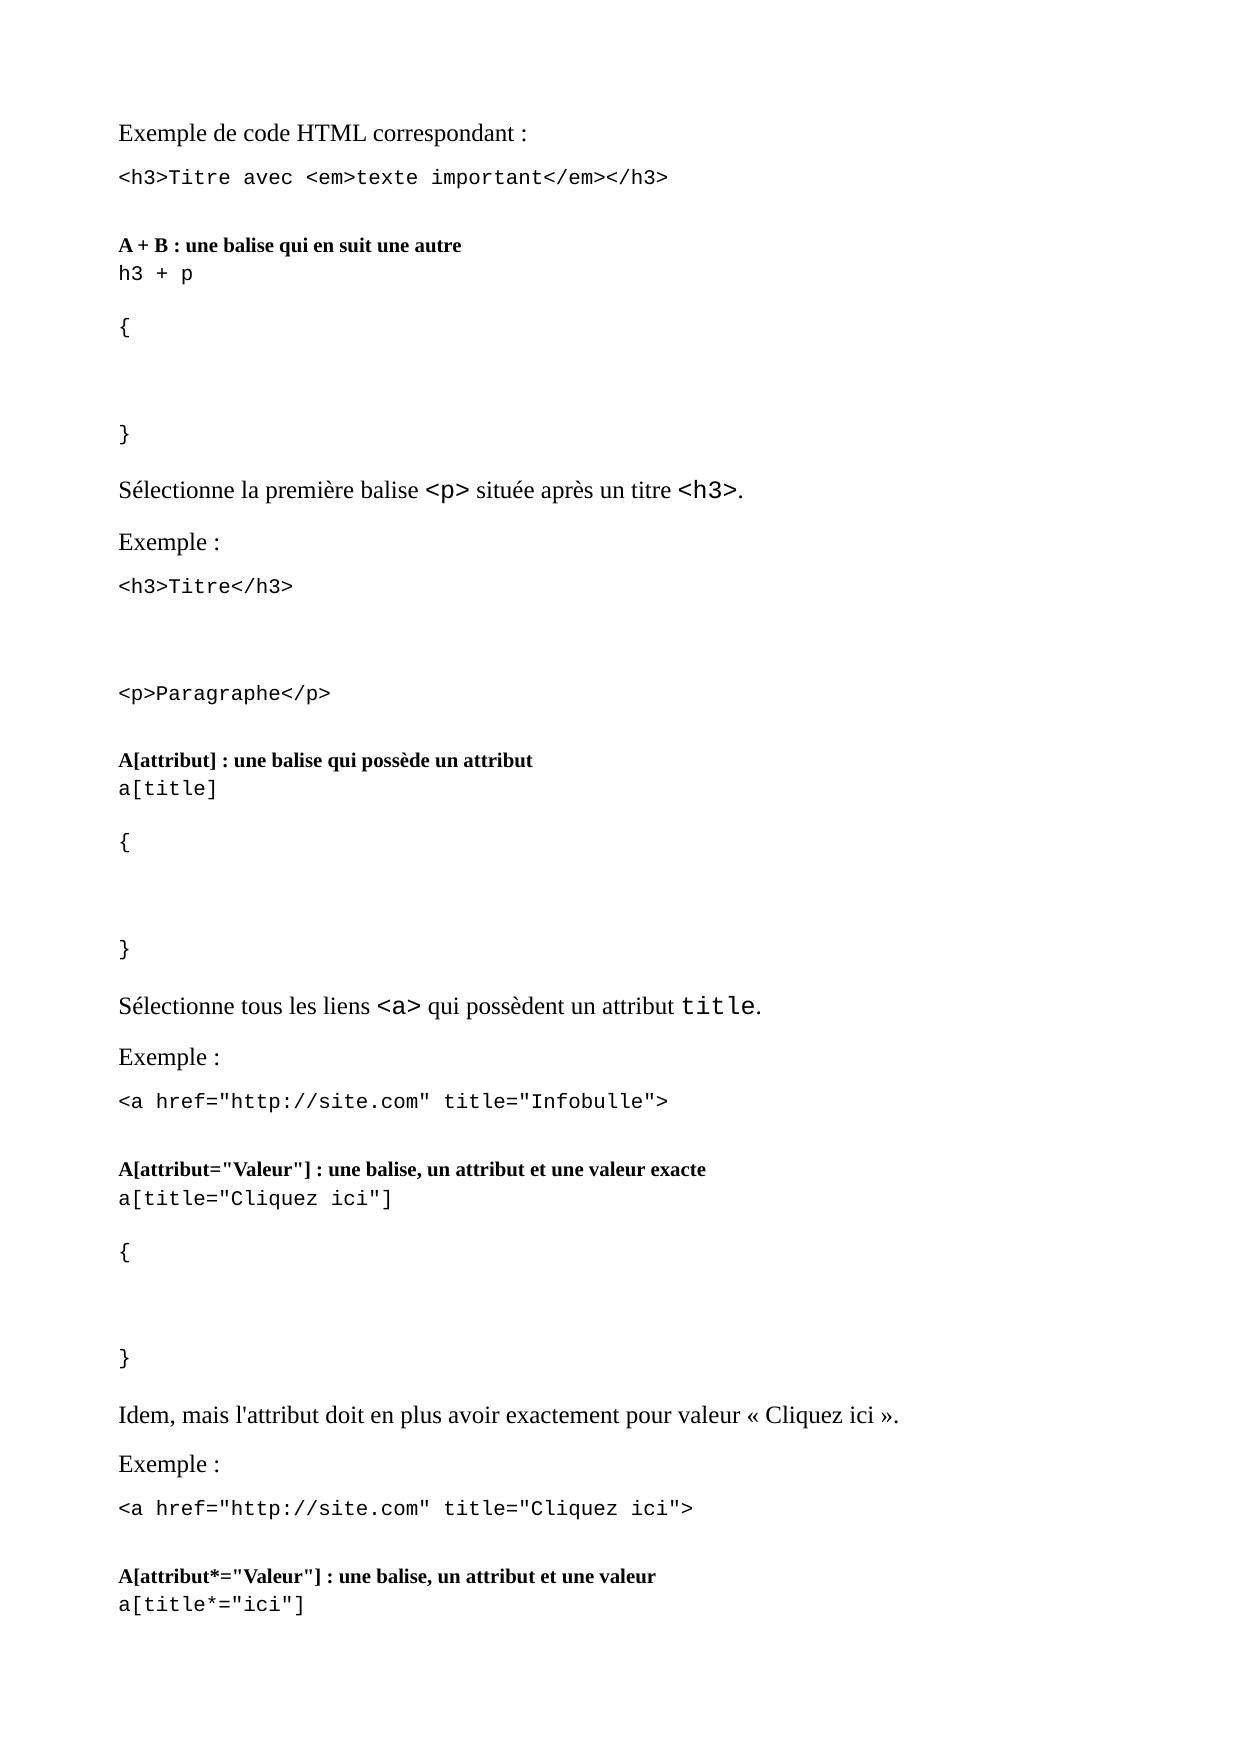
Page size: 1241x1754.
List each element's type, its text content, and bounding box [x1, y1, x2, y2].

text Idem, mais l'attribut doit en plus avoir exactement pour valeur « Cliquez ici ». [118, 1400, 1122, 1429]
text { [118, 316, 1122, 340]
text } [118, 938, 1122, 961]
text a[title*="ici"] [118, 1594, 1122, 1618]
text <h3>Titre avec <em>texte important</em></h3> [118, 167, 1122, 191]
text Exemple : [118, 527, 1122, 556]
text { [118, 832, 1122, 855]
text } [118, 1347, 1122, 1371]
subtitle A[attribut*="Valeur"] : une balise, un attribut et une valeur [118, 1564, 1122, 1588]
text <a href="http://site.com" title="Cliquez ici"> [118, 1498, 1122, 1522]
subtitle A + B : une balise qui en suit une autre [118, 233, 1122, 257]
text <a href="http://site.com" title="Infobulle"> [118, 1092, 1122, 1115]
text Sélectionne la première balise <p> située après un titre <h3>. [118, 476, 1122, 506]
text <h3>Titre</h3> [118, 576, 1122, 600]
text a[title="Cliquez ici"] [118, 1187, 1122, 1211]
text <p>Paragraphe</p> [118, 682, 1122, 706]
subtitle A[attribut="Valeur"] : une balise, un attribut et une valeur exacte [118, 1157, 1122, 1181]
text Exemple de code HTML correspondant : [118, 118, 1122, 147]
text } [118, 422, 1122, 446]
text Sélectionne tous les liens <a> qui possèdent un attribut title. [118, 991, 1122, 1022]
text { [118, 1241, 1122, 1264]
subtitle A[attribut] : une balise qui possède un attribut [118, 748, 1122, 772]
text a[title] [118, 778, 1122, 802]
text Exemple : [118, 1042, 1122, 1071]
text Exemple : [118, 1449, 1122, 1478]
text h3 + p [118, 263, 1122, 287]
